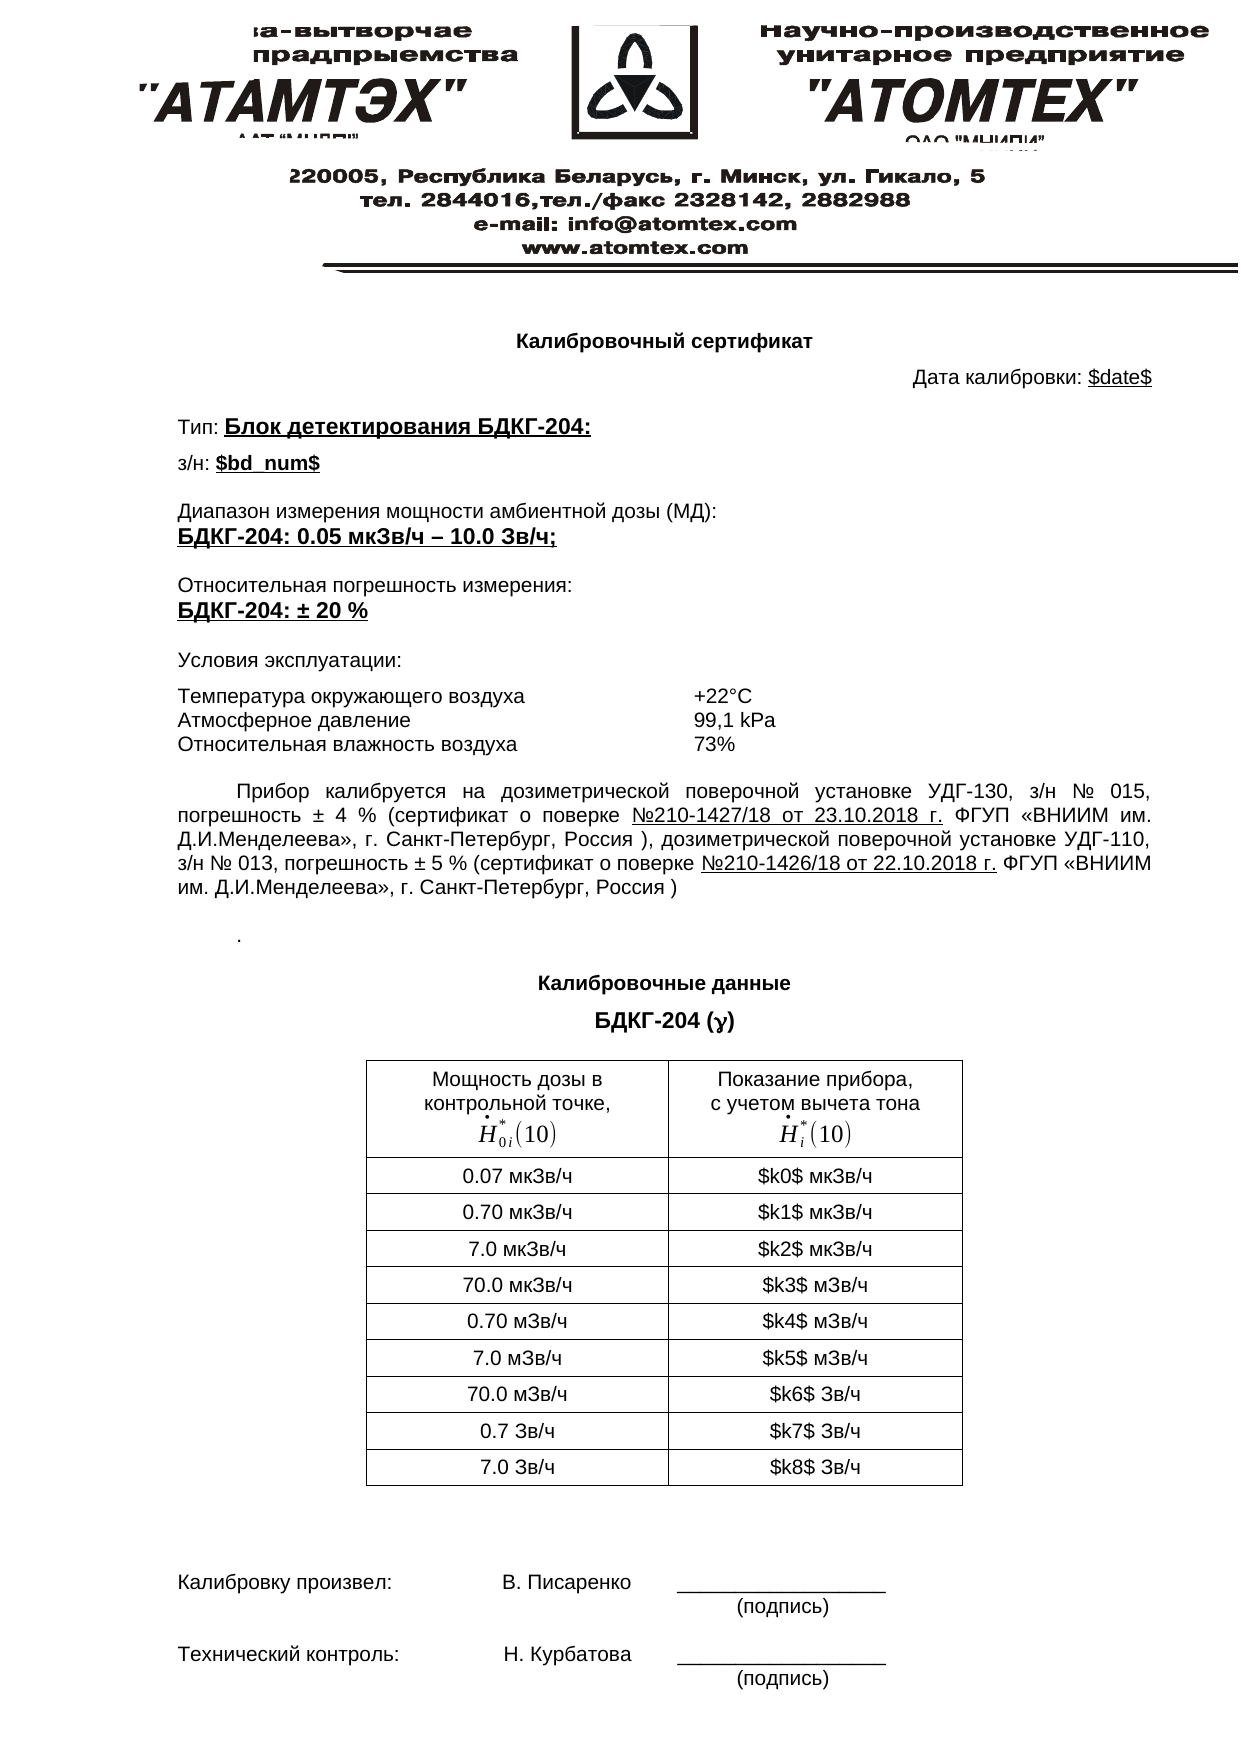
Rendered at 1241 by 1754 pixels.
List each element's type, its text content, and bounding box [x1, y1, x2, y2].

text Относительная погрешность измерения: [177, 573, 1152, 597]
text з/н: $bd_num$ [177, 451, 1152, 475]
text (подпись) [177, 1666, 1152, 1689]
text Относительная влажность воздуха 73% [177, 731, 1152, 755]
table_cell $k8$ Зв/ч [669, 1450, 962, 1485]
table_header Показание прибора, с учетом вычета тона [669, 1061, 962, 1157]
text Технический контроль: Н. Курбатова __________________ [177, 1642, 1152, 1666]
text (подпись) [177, 1594, 1152, 1618]
text Прибор калибруется на дозиметрической поверочной установке УДГ-130, з/н № 015, погрешность ± 4 % (сертификат о поверке №210-1427/18 от 23.10.2018 г. ФГУП «ВНИИМ им. Д.И.Менделеева», г. Санкт-Петербург, Россия ), дозиметрической поверочной установке УДГ-110, з/н № 013, погрешность ± 5 % (сертификат о поверке №210-1426/18 от 22.10.2018 г. ФГУП «ВНИИМ им. Д.И.Менделеева», г. Санкт-Петербург, Россия ) [177, 779, 1152, 899]
table_cell $k7$ Зв/ч [669, 1413, 962, 1448]
text Дата калибровки: $date$ [177, 365, 1152, 389]
table_cell $k0$ мкЗв/ч [669, 1158, 962, 1193]
text Тип: Блок детектирования БДКГ-204: [177, 413, 1152, 439]
table_cell 0.07 мкЗв/ч [367, 1158, 668, 1193]
text Калибровку произвел: В. Писаренко __________________ [177, 1570, 1152, 1594]
text Калибровочный сертификат [177, 329, 1152, 353]
table_cell $k3$ мЗв/ч [669, 1267, 962, 1303]
table_cell 7.0 Зв/ч [367, 1450, 668, 1485]
table_header Мощность дозы в контрольной точке, [367, 1061, 668, 1157]
table_cell $k1$ мкЗв/ч [669, 1194, 962, 1230]
text БДКГ-204: ± 20 % [177, 597, 1152, 623]
text БДКГ-204: 0.05 мкЗв/ч – 10.0 Зв/ч; [177, 523, 1152, 549]
table_cell $k6$ Зв/ч [669, 1377, 962, 1412]
table_cell 70.0 мкЗв/ч [367, 1267, 668, 1303]
table_cell $k5$ мЗв/ч [669, 1340, 962, 1376]
table_cell 0.70 мЗв/ч [367, 1304, 668, 1339]
table_cell $k4$ мЗв/ч [669, 1304, 962, 1339]
text Диапазон измерения мощности амбиентной дозы (МД): [177, 499, 1152, 523]
text БДКГ-204 () [177, 1007, 1152, 1033]
text Температура окружающего воздуха +22°C [177, 683, 1152, 707]
table_cell 70.0 мЗв/ч [367, 1377, 668, 1412]
table_cell 0.7 Зв/ч [367, 1413, 668, 1448]
table_cell $k2$ мкЗв/ч [669, 1231, 962, 1266]
table_cell 7.0 мкЗв/ч [367, 1231, 668, 1266]
text Калибровочные данные [177, 971, 1152, 995]
table_cell 7.0 мЗв/ч [367, 1340, 668, 1376]
text Условия эксплуатации: [177, 647, 1152, 671]
text . [177, 923, 1152, 947]
text Атмосферное давление 99,1 kPa [177, 707, 1152, 731]
table_cell 0.70 мкЗв/ч [367, 1194, 668, 1230]
